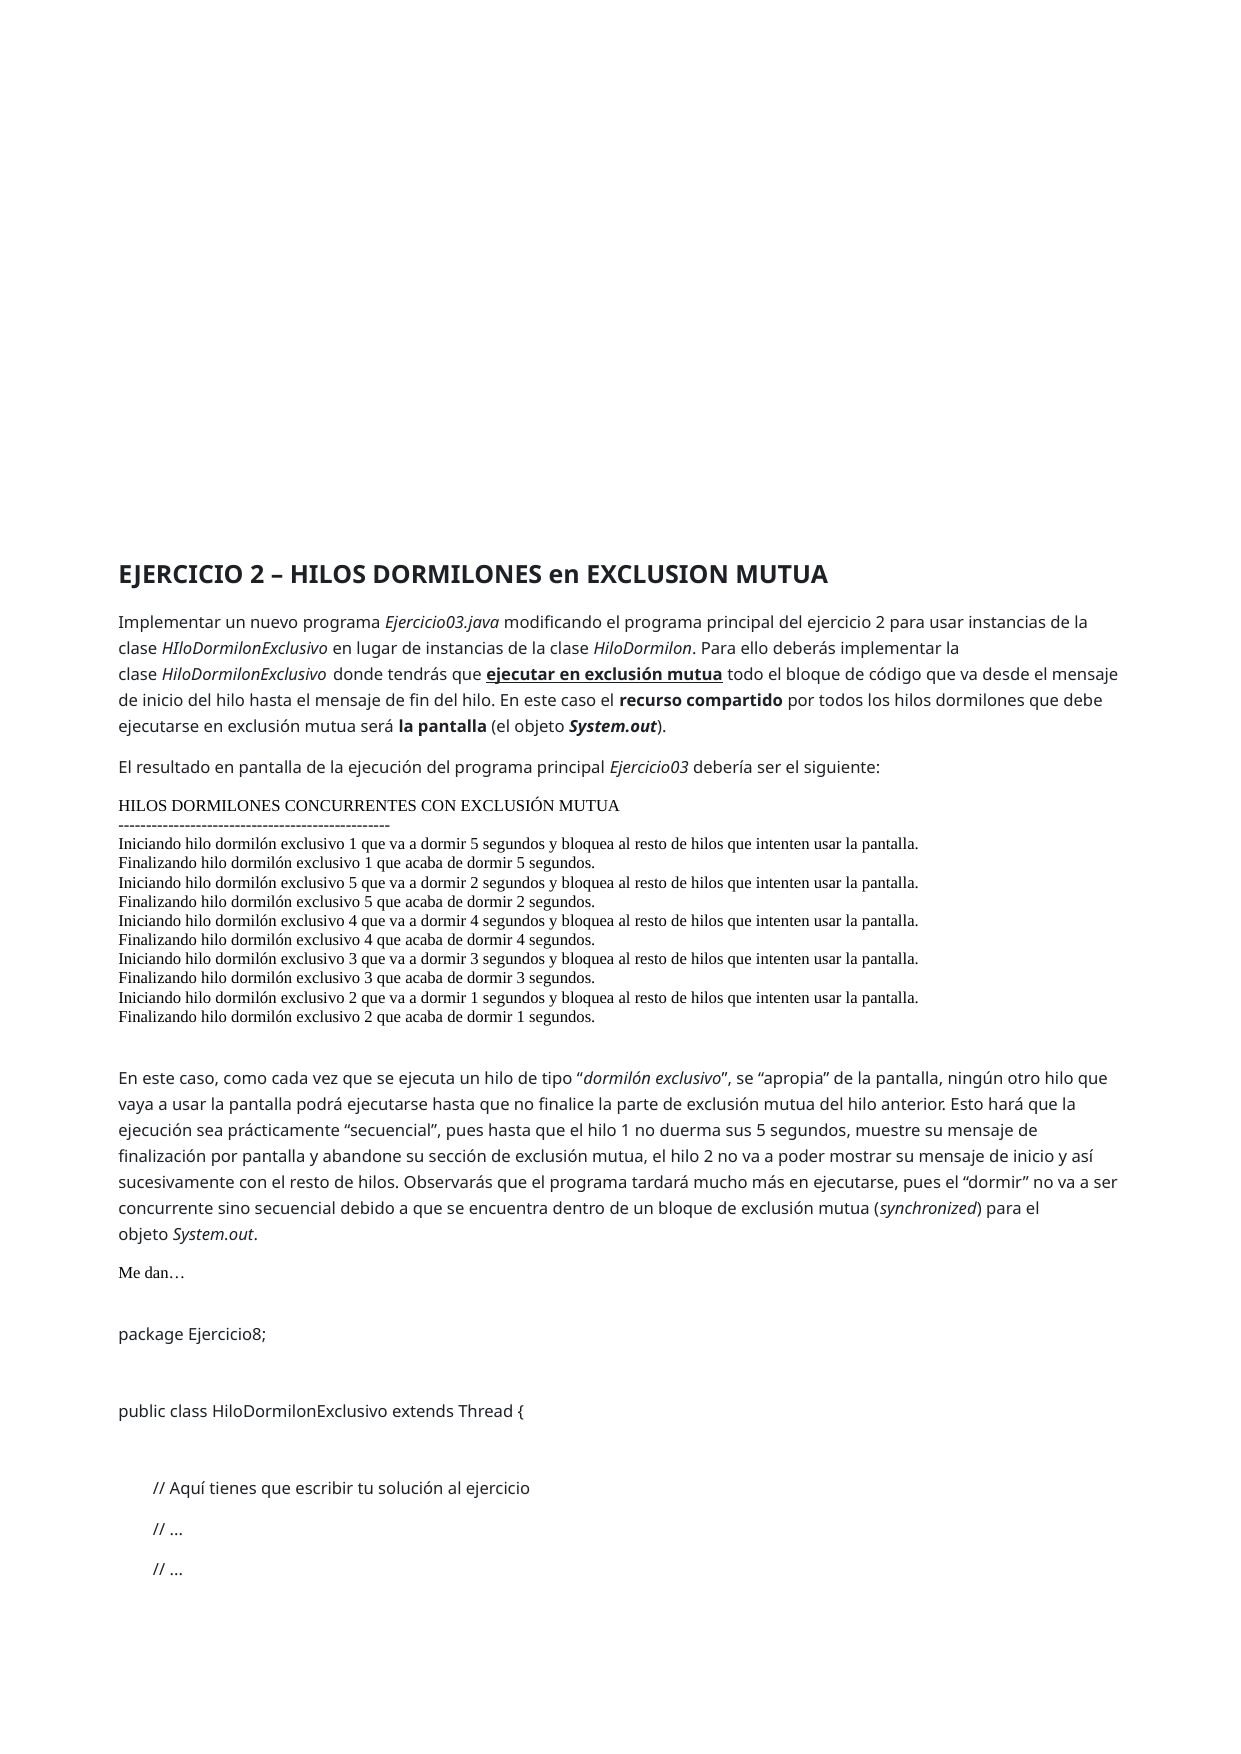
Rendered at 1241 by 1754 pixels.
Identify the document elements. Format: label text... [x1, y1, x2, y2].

text package Ejercicio8; [118, 1300, 1122, 1345]
text // ... [118, 1517, 1122, 1540]
text // ... [118, 1558, 1122, 1581]
text Implementar un nuevo programa Ejercicio03.java modificando el programa principal del ejercicio 2 para usar instancias de la clase HIloDormilonExclusivo en lugar de instancias de la clase HiloDormilon. Para ello deberás implementar la clase HiloDormilonExclusivo donde tendrás que ejecutar en exclusión mutua todo el bloque de código que va desde el mensaje de inicio del hilo hasta el mensaje de fin del hilo. En este caso el recurso compartido por todos los hilos dormilones que debe ejecutarse en exclusión mutua será la pantalla (el objeto System.out). [118, 610, 1122, 737]
text // Aquí tienes que escribir tu solución al ejercicio [118, 1477, 1122, 1499]
text EJERCICIO 2 – HILOS DORMILONES en EXCLUSION MUTUA [118, 557, 1122, 591]
text El resultado en pantalla de la ejecución del programa principal Ejercicio03 debería ser el siguiente: [118, 755, 1122, 778]
text public class HiloDormilonExclusivo extends Thread { [118, 1399, 1122, 1422]
table_header HILOS DORMILONES CONCURRENTES CON EXCLUSIÓN MUTUA ------------------------------------------------- Iniciando hilo dormilón exclusivo 1 que va a dormir 5 segundos y bloquea al resto de hilos que intenten usar la pantalla. Finalizando hilo dormilón exclusivo 1 que acaba de dormir 5 segundos. Iniciando hilo dormilón exclusivo 5 que va a dormir 2 segundos y bloquea al resto de hilos que intenten usar la pantalla. Finalizando hilo dormilón exclusivo 5 que acaba de dormir 2 segundos. Iniciando hilo dormilón exclusivo 4 que va a dormir 4 segundos y bloquea al resto de hilos que intenten usar la pantalla. Finalizando hilo dormilón exclusivo 4 que acaba de dormir 4 segundos. Iniciando hilo dormilón exclusivo 3 que va a dormir 3 segundos y bloquea al resto de hilos que intenten usar la pantalla. Finalizando hilo dormilón exclusivo 3 que acaba de dormir 3 segundos. Iniciando hilo dormilón exclusivo 2 que va a dormir 1 segundos y bloquea al resto de hilos que intenten usar la pantalla. Finalizando hilo dormilón exclusivo 2 que acaba de dormir 1 segundos. [118, 796, 993, 1026]
text Me dan… [118, 1263, 1122, 1282]
text En este caso, como cada vez que se ejecuta un hilo de tipo “dormilón exclusivo”, se “apropia” de la pantalla, ningún otro hilo que vaya a usar la pantalla podrá ejecutarse hasta que no finalice la parte de exclusión mutua del hilo anterior. Esto hará que la ejecución sea prácticamente “secuencial”, pues hasta que el hilo 1 no duerma sus 5 segundos, muestre su mensaje de finalización por pantalla y abandone su sección de exclusión mutua, el hilo 2 no va a poder mostrar su mensaje de inicio y así sucesivamente con el resto de hilos. Observarás que el programa tardará mucho más en ejecutarse, pues el “dormir” no va a ser concurrente sino secuencial debido a que se encuentra dentro de un bloque de exclusión mutua (synchronized) para el objeto System.out. [118, 1066, 1122, 1245]
